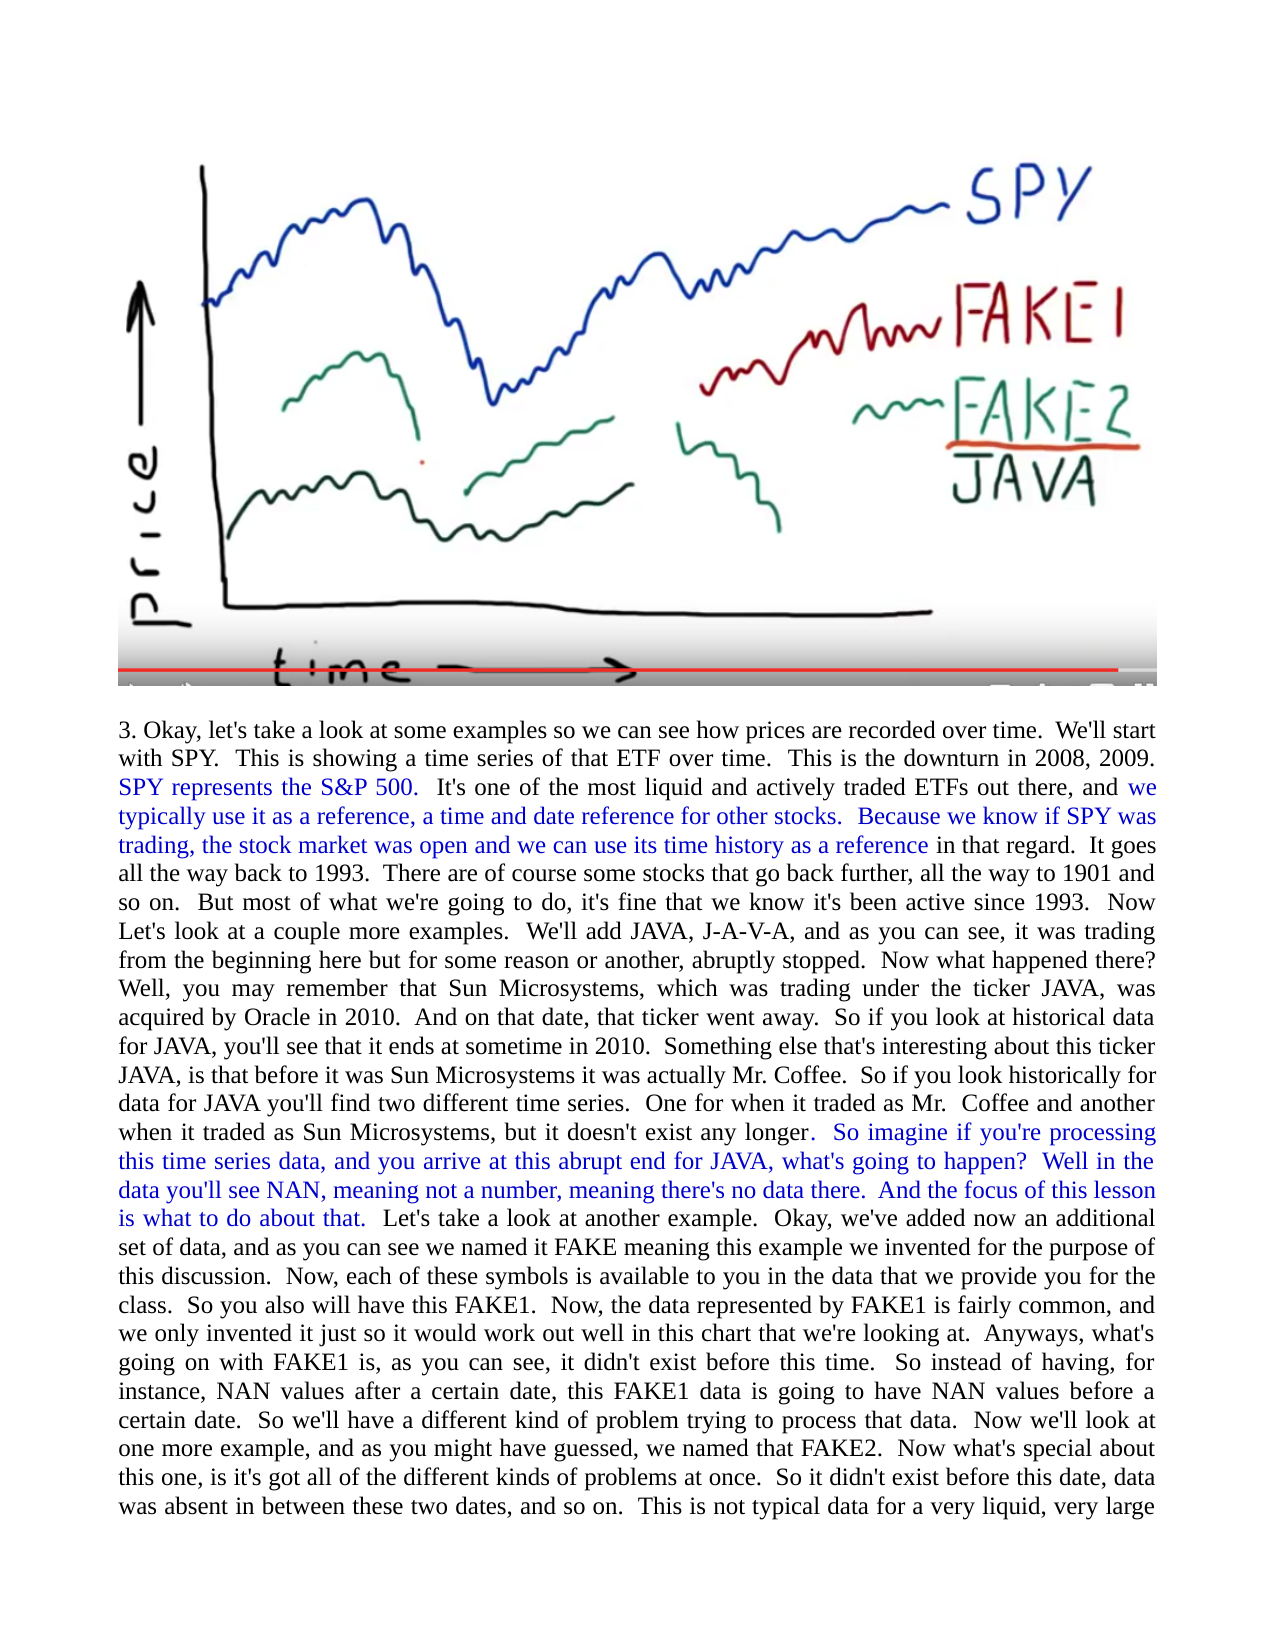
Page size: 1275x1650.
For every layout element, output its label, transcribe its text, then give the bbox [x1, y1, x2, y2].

text 3. Okay, let's take a look at some examples so we can see how prices are recorded over time. We'll start with SPY. This is showing a time series of that ETF over time. This is the downturn in 2008, 2009. SPY represents the S&P 500. It's one of the most liquid and actively traded ETFs out there, and we typically use it as a reference, a time and date reference for other stocks. Because we know if SPY was trading, the stock market was open and we can use its time history as a reference in that regard. It goes all the way back to 1993. There are of course some stocks that go back further, all the way to 1901 and so on. But most of what we're going to do, it's fine that we know it's been active since 1993. Now Let's look at a couple more examples. We'll add JAVA, J-A-V-A, and as you can see, it was trading from the beginning here but for some reason or another, abruptly stopped. Now what happened there? Well, you may remember that Sun Microsystems, which was trading under the ticker JAVA, was acquired by Oracle in 2010. And on that date, that ticker went away. So if you look at historical data for JAVA, you'll see that it ends at sometime in 2010. Something else that's interesting about this ticker JAVA, is that before it was Sun Microsystems it was actually Mr. Coffee. So if you look historically for data for JAVA you'll find two different time series. One for when it traded as Mr. Coffee and another when it traded as Sun Microsystems, but it doesn't exist any longer. So imagine if you're processing this time series data, and you arrive at this abrupt end for JAVA, what's going to happen? Well in the data you'll see NAN, meaning not a number, meaning there's no data there. And the focus of this lesson is what to do about that. Let's take a look at another example. Okay, we've added now an additional set of data, and as you can see we named it FAKE meaning this example we invented for the purpose of this discussion. Now, each of these symbols is available to you in the data that we provide you for the class. So you also will have this FAKE1. Now, the data represented by FAKE1 is fairly common, and we only invented it just so it would work out well in this chart that we're looking at. Anyways, what's going on with FAKE1 is, as you can see, it didn't exist before this time. So instead of having, for instance, NAN values after a certain date, this FAKE1 data is going to have NAN values before a certain date. So we'll have a different kind of problem trying to process that data. Now we'll look at one more example, and as you might have guessed, we named that FAKE2. Now what's special about this one, is it's got all of the different kinds of problems at once. So it didn't exist before this date, data was absent in between these two dates, and so on. This is not typical data for a very liquid, very large [118, 715, 1157, 1520]
picture [118, 146, 1157, 686]
